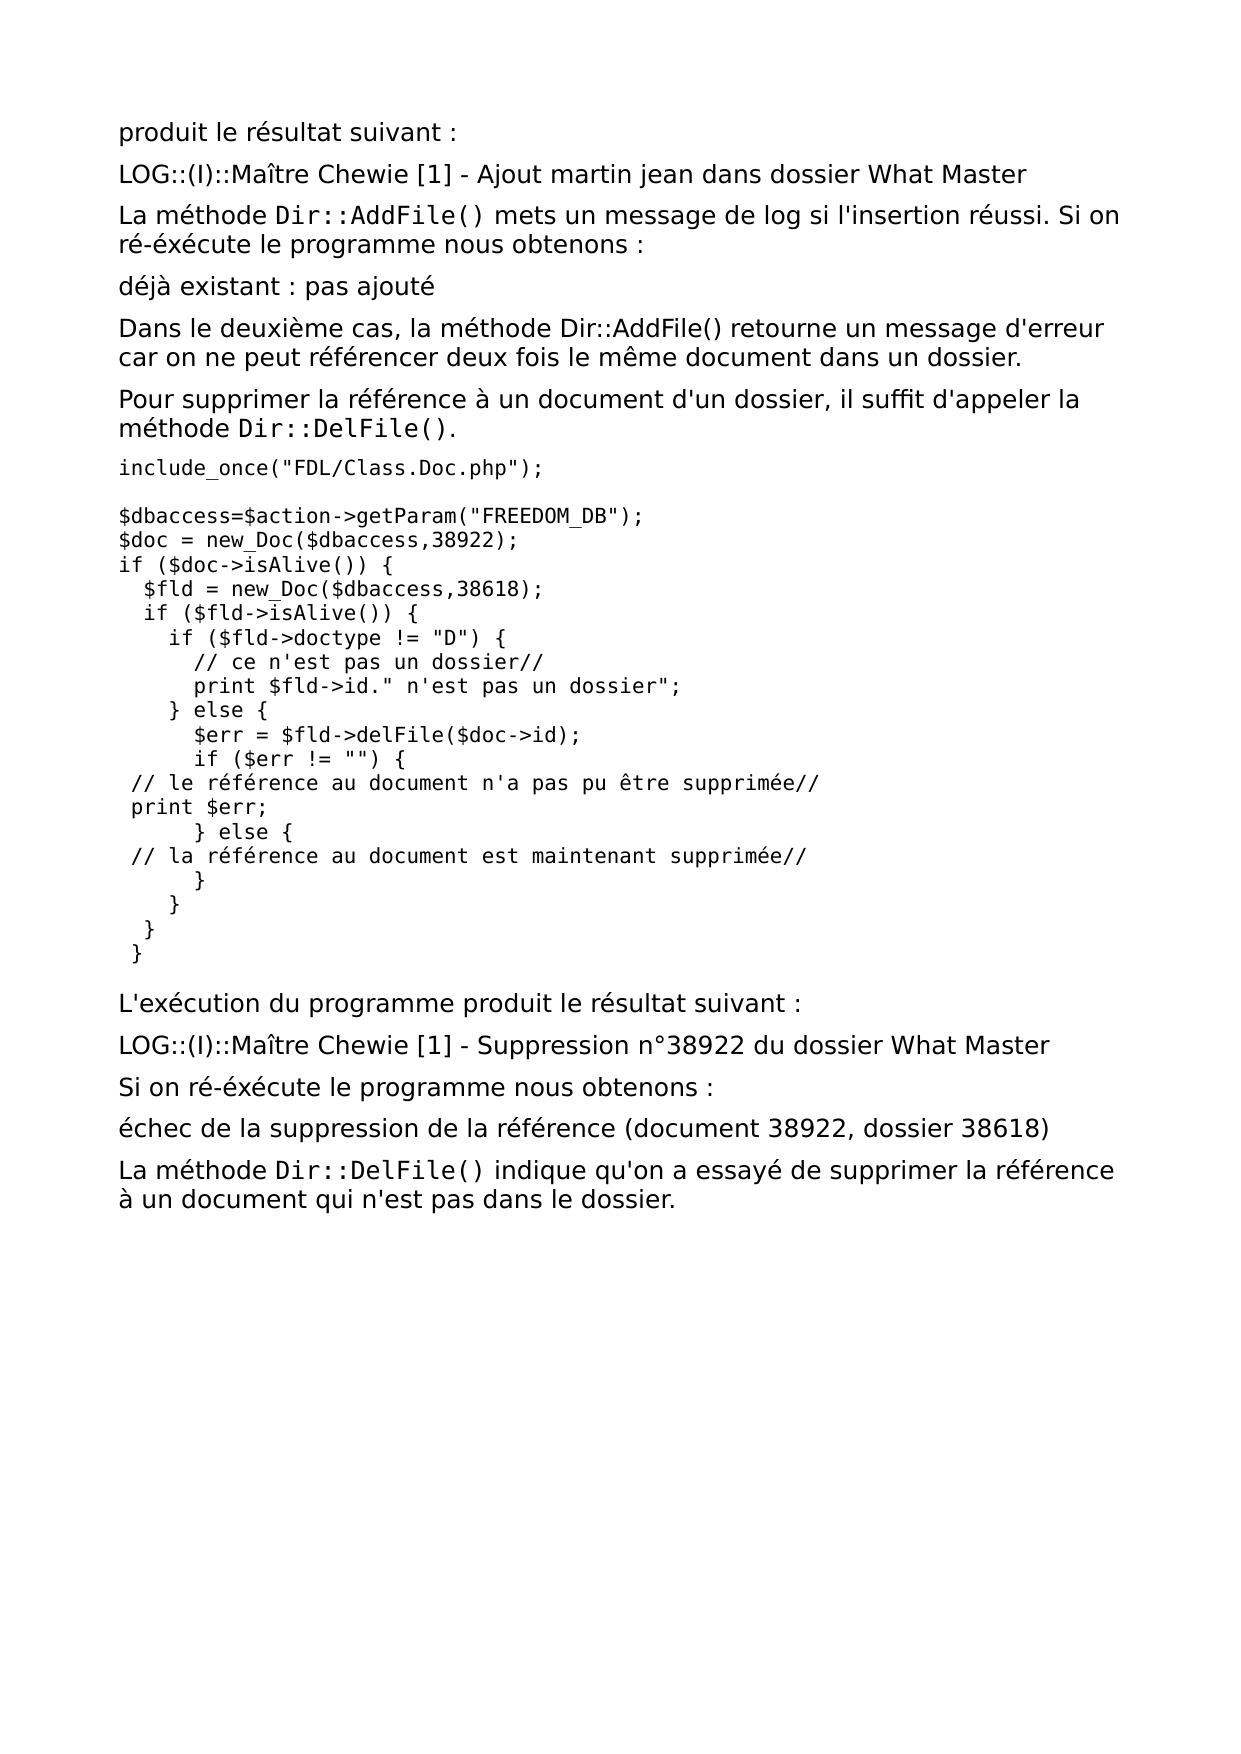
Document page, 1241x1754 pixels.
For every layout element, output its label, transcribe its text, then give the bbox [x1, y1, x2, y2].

text produit le résultat suivant : [118, 118, 1122, 147]
text déjà existant : pas ajouté [118, 272, 1122, 301]
text La méthode Dir::DelFile() indique qu'on a essayé de supprimer la référence à un document qui n'est pas dans le dossier. [118, 1156, 1122, 1214]
text Dans le deuxième cas, la méthode Dir::AddFile() retourne un message d'erreur car on ne peut référencer deux fois le même document dans un dossier. [118, 314, 1122, 372]
text La méthode Dir::AddFile() mets un message de log si l'insertion réussi. Si on ré-éxécute le programme nous obtenons : [118, 201, 1122, 260]
text Si on ré-éxécute le programme nous obtenons : [118, 1073, 1122, 1102]
text Pour supprimer la référence à un document d'un dossier, il suffit d'appeler la méthode Dir::DelFile(). [118, 385, 1122, 443]
text include_once("FDL/Class.Doc.php"); $dbaccess=$action->getParam("FREEDOM_DB"); $doc = new_Doc($dbaccess,38922); if ($doc->isAlive()) { $fld = new_Doc($dbaccess,38618); if ($fld->isAlive()) { if ($fld->doctype != "D") { // ce n'est pas un dossier// print $fld->id." n'est pas un dossier"; } else { $err = $fld->delFile($doc->id); if ($err != "") { // le référence au document n'a pas pu être supprimée// print $err; } else { // la référence au document est maintenant supprimée// } } } } [118, 456, 1122, 989]
text L'exécution du programme produit le résultat suivant : [118, 989, 1122, 1019]
text LOG::(I)::Maître Chewie [1] - Ajout martin jean dans dossier What Master [118, 160, 1122, 189]
text échec de la suppression de la référence (document 38922, dossier 38618) [118, 1114, 1122, 1144]
text LOG::(I)::Maître Chewie [1] - Suppression n°38922 du dossier What Master [118, 1031, 1122, 1060]
